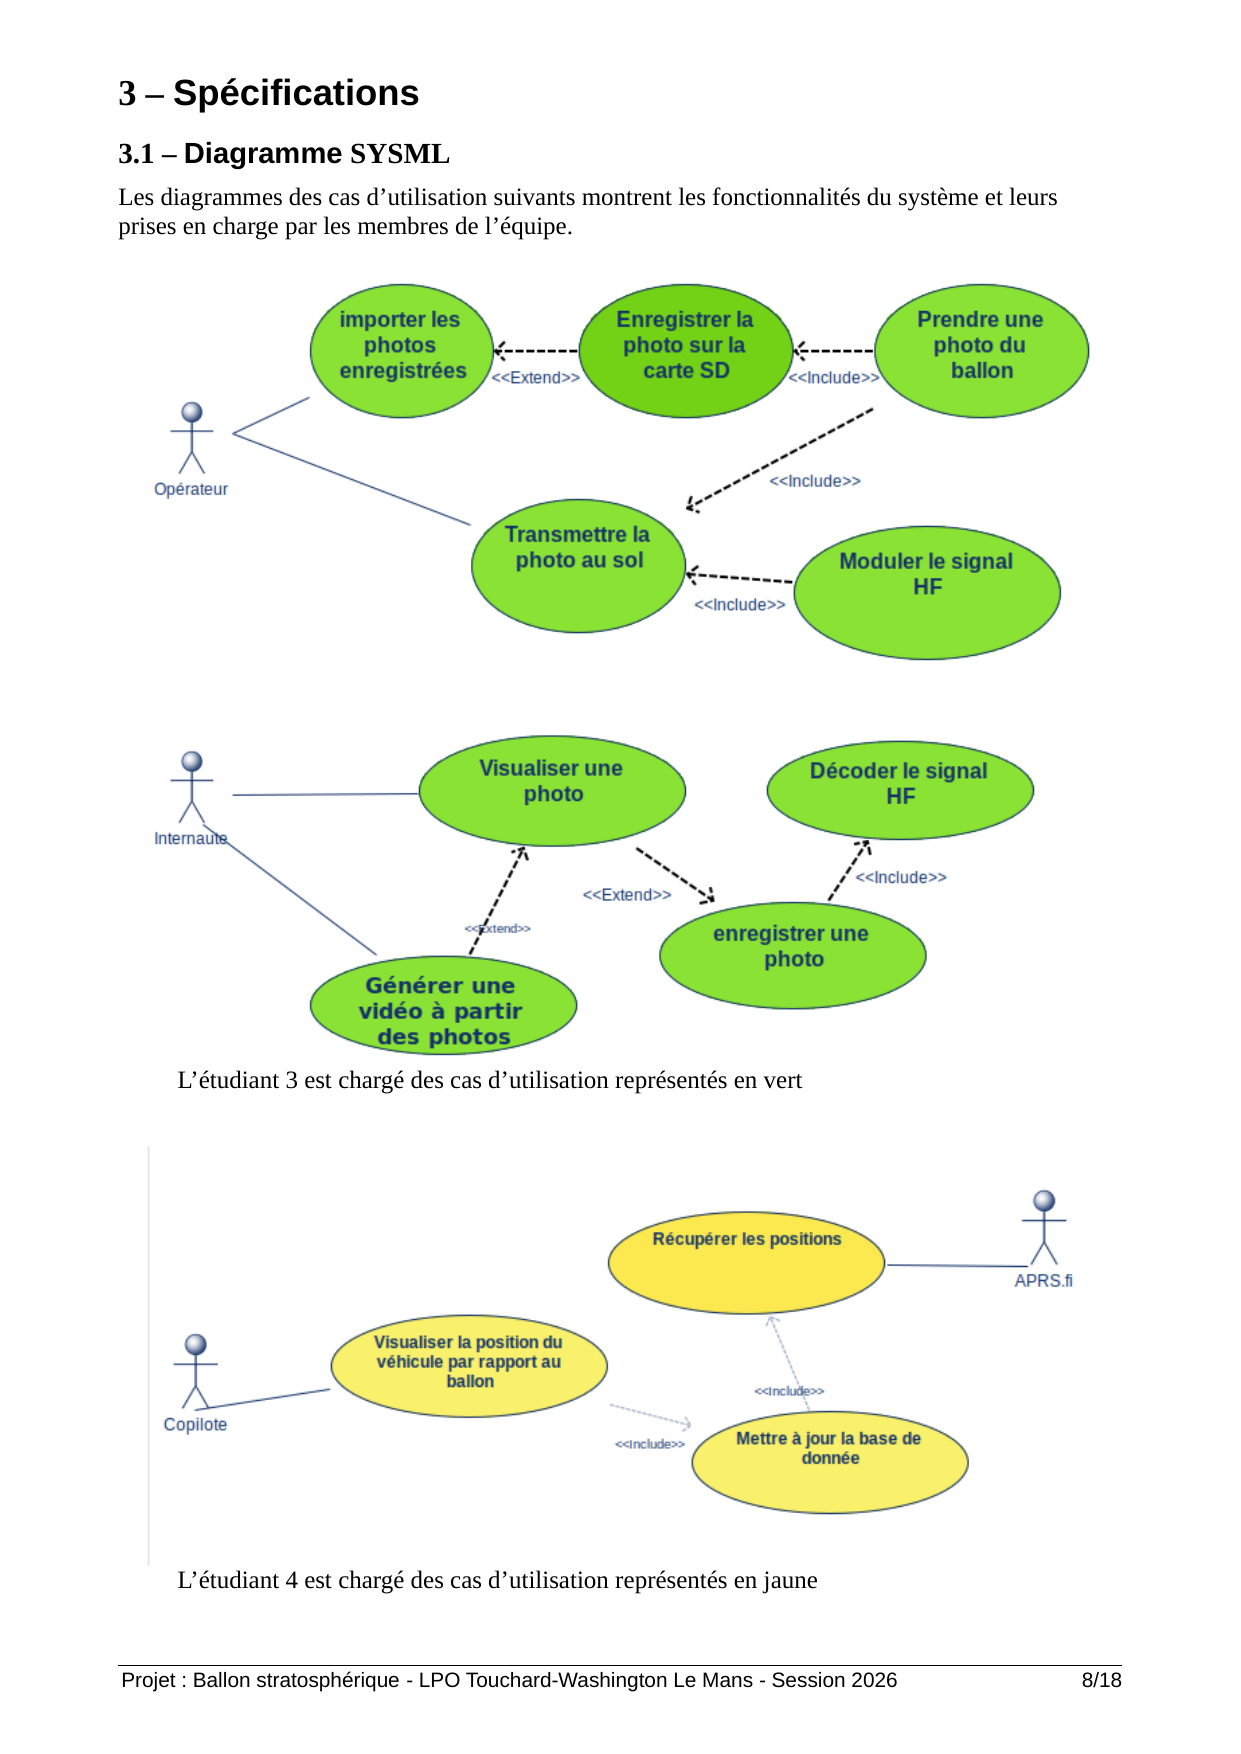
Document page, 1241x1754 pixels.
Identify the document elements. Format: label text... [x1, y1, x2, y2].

subtitle Spécifications [118, 71, 1122, 113]
text L’étudiant 4 est chargé des cas d’utilisation représentés en jaune [177, 1146, 1122, 1594]
text Les diagrammes des cas d’utilisation suivants montrent les fonctionnalités du système et leurs prises en charge par les membres de l’équipe. [118, 182, 1122, 239]
subtitle Diagramme SYSML [118, 137, 1122, 170]
picture [147, 1146, 1093, 1566]
text L’étudiant 3 est chargé des cas d’utilisation représentés en vert [177, 1066, 1122, 1094]
picture [118, 268, 1123, 1066]
